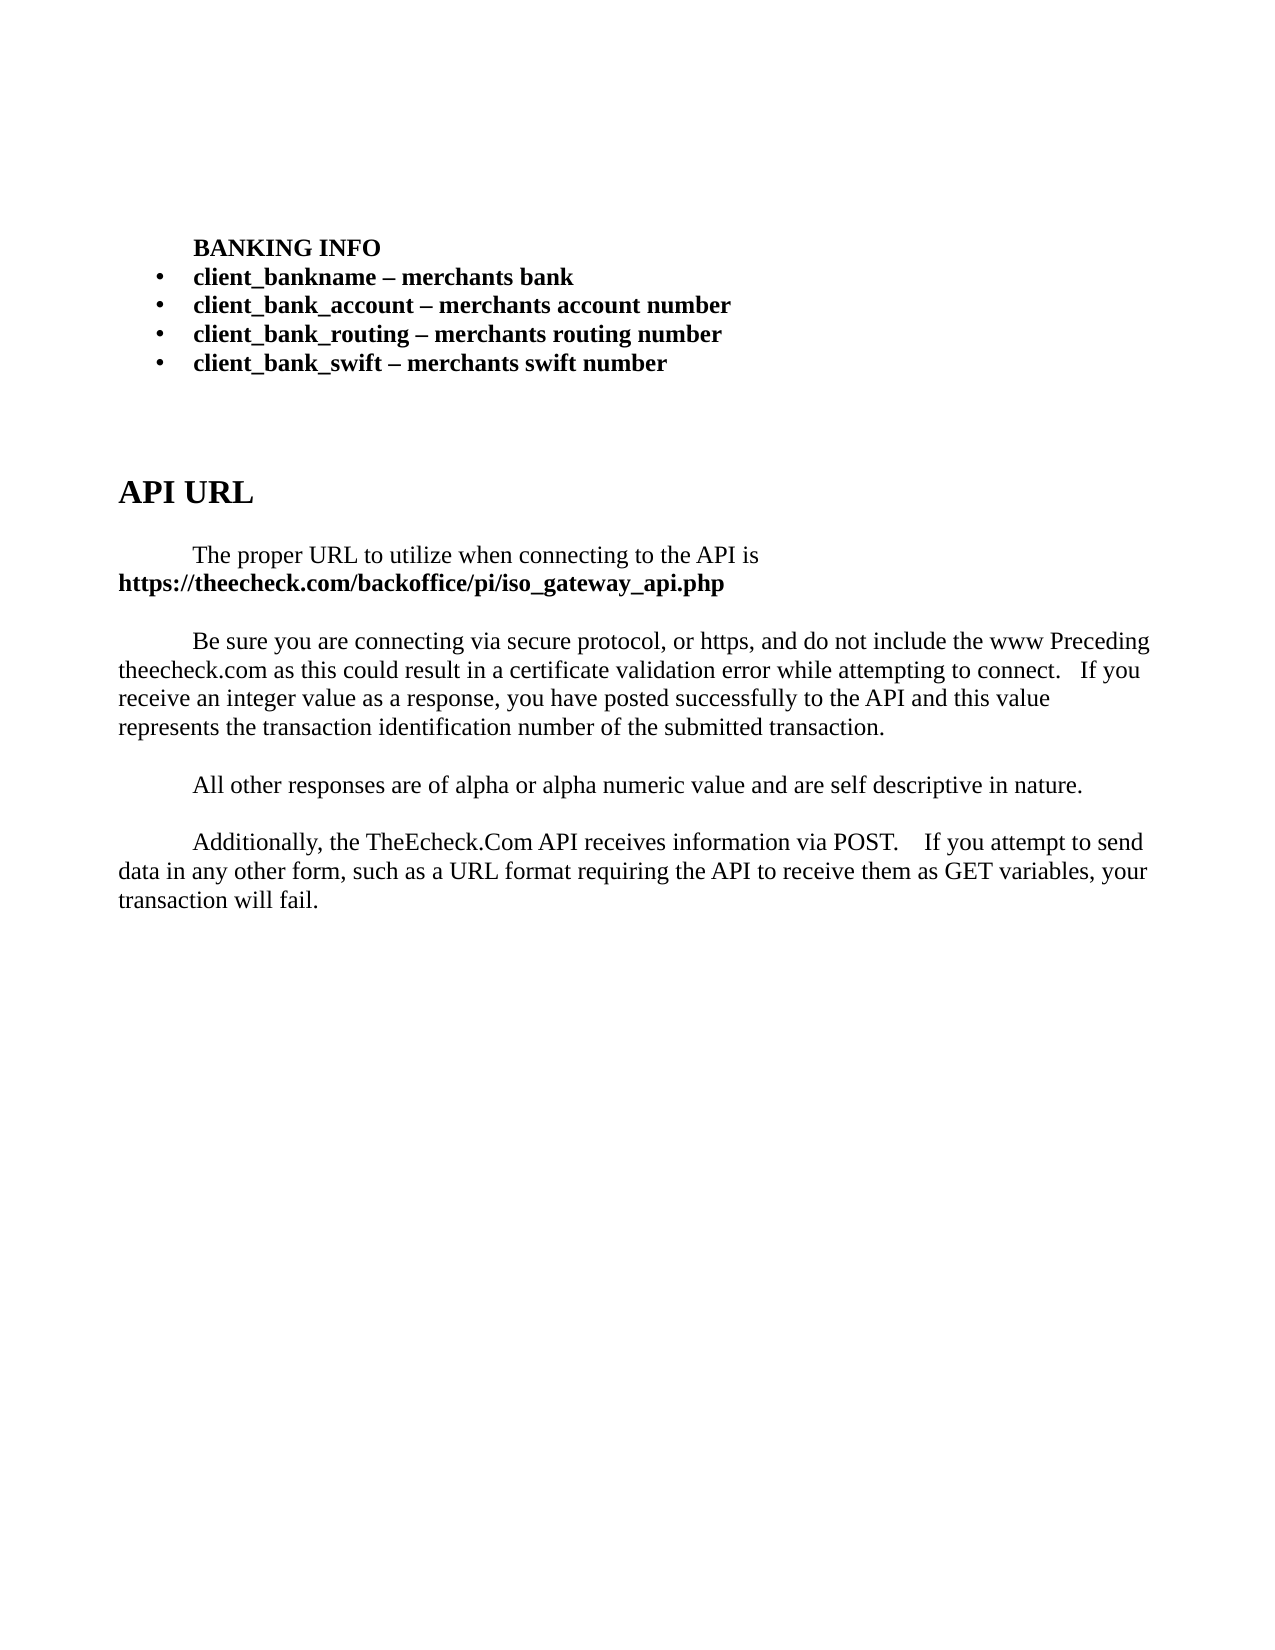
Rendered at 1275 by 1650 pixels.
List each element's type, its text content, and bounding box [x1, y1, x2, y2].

text Be sure you are connecting via secure protocol, or https, and do not include the www Preceding theecheck.com as this could result in a certificate validation error while attempting to connect. If you receive an integer value as a response, you have posted successfully to the API and this value represents the transaction identification number of the submitted transaction. [118, 626, 1157, 741]
text API URL [118, 473, 1157, 511]
text Additionally, the TheEcheck.Com API receives information via POST. If you attempt to send data in any other form, such as a URL format requiring the API to receive them as GET variables, your transaction will fail. [118, 827, 1157, 913]
text The proper URL to utilize when connecting to the API is https://theecheck.com/backoffice/pi/iso_gateway_api.php [118, 540, 1157, 597]
list client_bank_routing – merchants routing number [156, 319, 1157, 348]
list BANKING INFO [156, 233, 1157, 262]
list client_bank_swift – merchants swift number [156, 348, 1157, 377]
list client_bankname – merchants bank [156, 262, 1157, 291]
text All other responses are of alpha or alpha numeric value and are self descriptive in nature. [118, 770, 1157, 798]
list client_bank_account – merchants account number [156, 291, 1157, 319]
